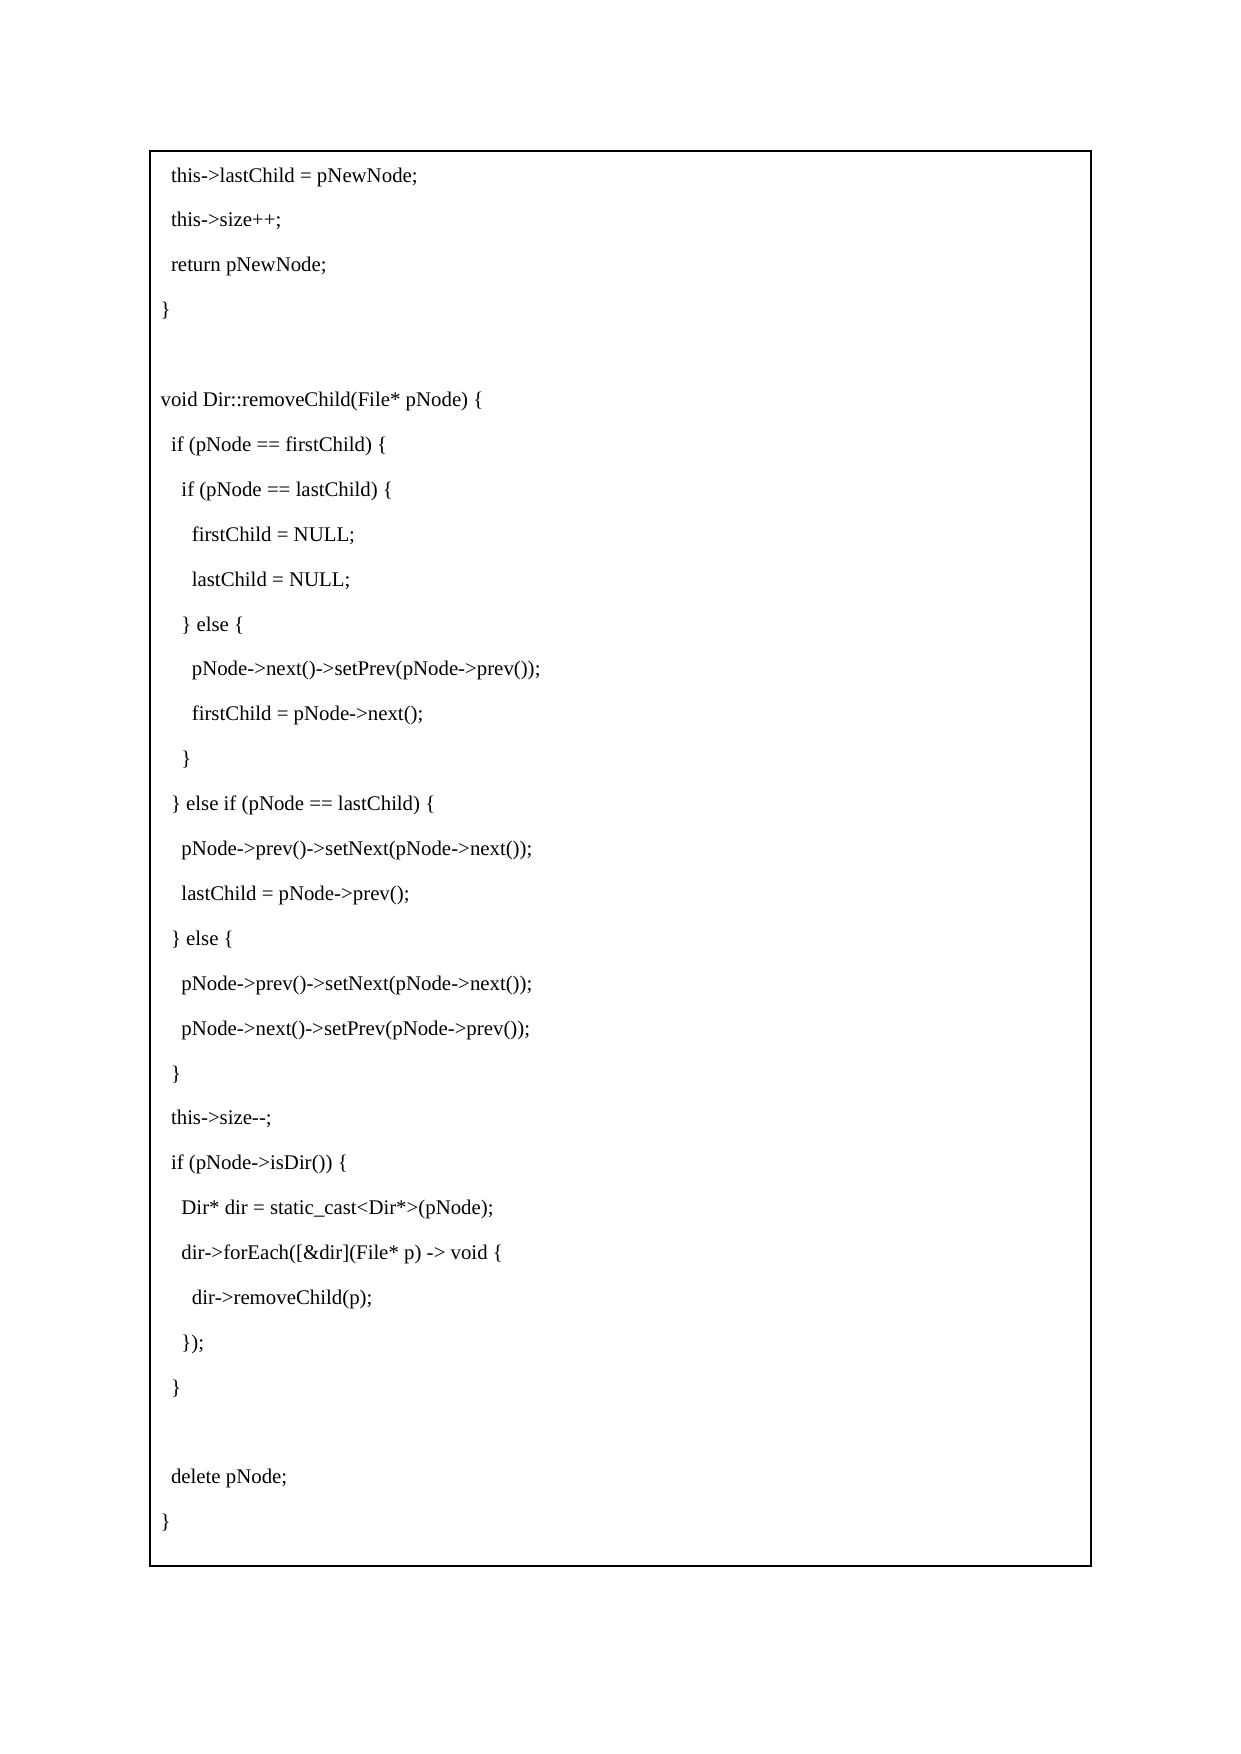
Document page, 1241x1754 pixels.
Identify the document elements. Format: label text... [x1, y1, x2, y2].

table_header this->lastChild = pNewNode; this->size++; return pNewNode; } void Dir::removeChild(File* pNode) { if (pNode == firstChild) { if (pNode == lastChild) { firstChild = NULL; lastChild = NULL; } else { pNode->next()->setPrev(pNode->prev()); firstChild = pNode->next(); } } else if (pNode == lastChild) { pNode->prev()->setNext(pNode->next()); lastChild = pNode->prev(); } else { pNode->prev()->setNext(pNode->next()); pNode->next()->setPrev(pNode->prev()); } this->size--; if (pNode->isDir()) { Dir* dir = static_cast<Dir*>(pNode); dir->forEach([&dir](File* p) -> void { dir->removeChild(p); }); } delete pNode; } [151, 152, 1090, 1565]
